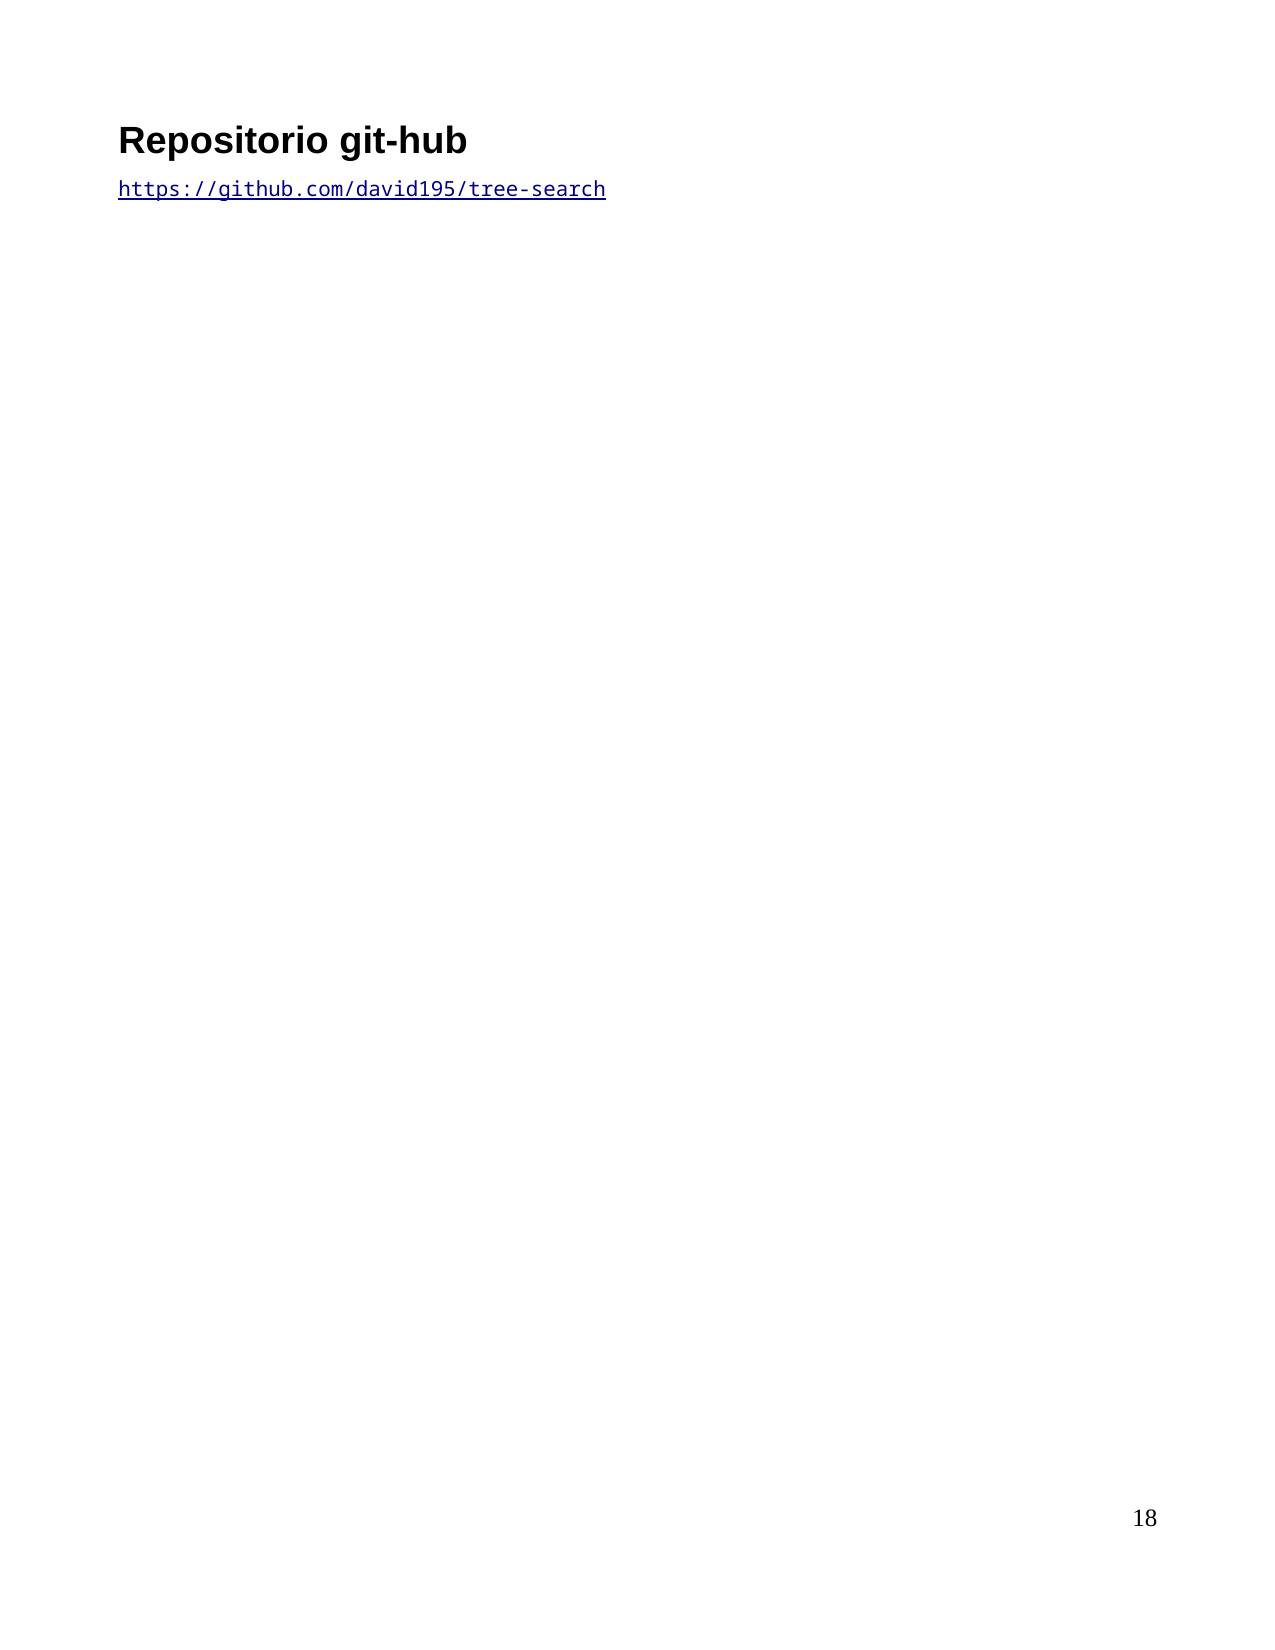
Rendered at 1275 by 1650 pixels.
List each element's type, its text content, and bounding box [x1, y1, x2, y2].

subtitle Repositorio git-hub [118, 118, 1157, 162]
text https://github.com/david195/tree-search [118, 174, 1157, 203]
